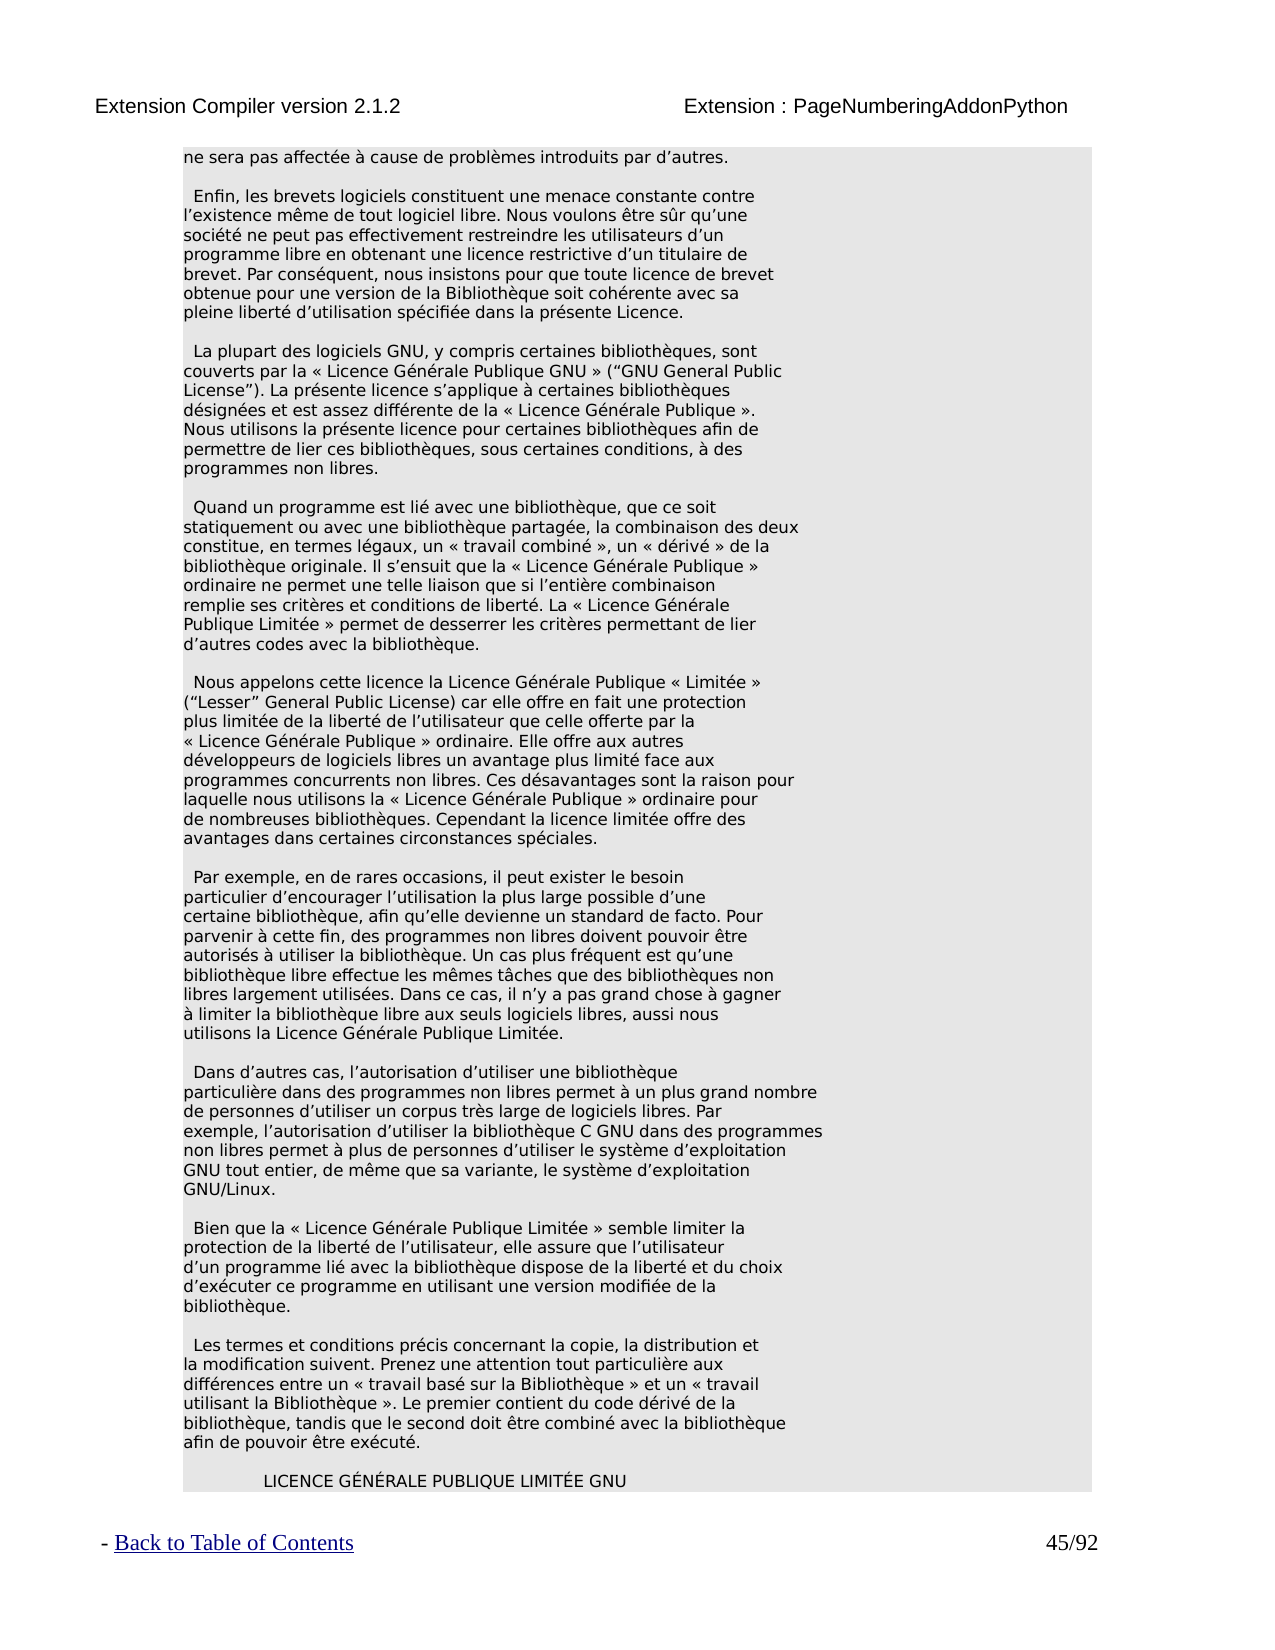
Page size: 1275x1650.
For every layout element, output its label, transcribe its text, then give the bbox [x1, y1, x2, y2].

text parvenir à cette fin, des programmes non libres doivent pouvoir être [183, 927, 1092, 946]
text LICENCE GÉNÉRALE PUBLIQUE LIMITÉE GNU [183, 1472, 1092, 1492]
text Par exemple, en de rares occasions, il peut exister le besoin [183, 868, 1092, 888]
text programmes concurrents non libres. Ces désavantages sont la raison pour [183, 771, 1092, 790]
text License”). La présente licence s’applique à certaines bibliothèques [183, 381, 1092, 401]
text programmes non libres. [183, 459, 1092, 479]
text brevet. Par conséquent, nous insistons pour que toute licence de brevet [183, 264, 1092, 284]
text la modification suivent. Prenez une attention tout particulière aux [183, 1355, 1092, 1375]
text couverts par la « Licence Générale Publique GNU » (“GNU General Public [183, 362, 1092, 381]
text d’autres codes avec la bibliothèque. [183, 634, 1092, 654]
text société ne peut pas effectivement restreindre les utilisateurs d’un [183, 225, 1092, 245]
text de nombreuses bibliothèques. Cependant la licence limitée offre des [183, 810, 1092, 829]
text d’un programme lié avec la bibliothèque dispose de la liberté et du choix [183, 1258, 1092, 1277]
text Bien que la « Licence Générale Publique Limitée » semble limiter la [183, 1219, 1092, 1238]
text particulière dans des programmes non libres permet à un plus grand nombre [183, 1082, 1092, 1102]
text constitue, en termes légaux, un « travail combiné », un « dérivé » de la [183, 537, 1092, 557]
text Publique Limitée » permet de desserrer les critères permettant de lier [183, 615, 1092, 634]
text exemple, l’autorisation d’utiliser la bibliothèque C GNU dans des programmes [183, 1121, 1092, 1141]
text programme libre en obtenant une licence restrictive d’un titulaire de [183, 245, 1092, 264]
text bibliothèque originale. Il s’ensuit que la « Licence Générale Publique » [183, 557, 1092, 576]
text différences entre un « travail basé sur la Bibliothèque » et un « travail [183, 1375, 1092, 1394]
text avantages dans certaines circonstances spéciales. [183, 829, 1092, 849]
text Nous appelons cette licence la Licence Générale Publique « Limitée » [183, 673, 1092, 693]
text Nous utilisons la présente licence pour certaines bibliothèques afin de [183, 420, 1092, 440]
text d’exécuter ce programme en utilisant une version modifiée de la [183, 1277, 1092, 1297]
text obtenue pour une version de la Bibliothèque soit cohérente avec sa [183, 284, 1092, 303]
text l’existence même de tout logiciel libre. Nous voulons être sûr qu’une [183, 206, 1092, 225]
text bibliothèque. [183, 1297, 1092, 1316]
text ordinaire ne permet une telle liaison que si l’entière combinaison [183, 576, 1092, 596]
text laquelle nous utilisons la « Licence Générale Publique » ordinaire pour [183, 790, 1092, 810]
text ne sera pas affectée à cause de problèmes introduits par d’autres. [183, 147, 1092, 167]
text développeurs de logiciels libres un avantage plus limité face aux [183, 751, 1092, 771]
text La plupart des logiciels GNU, y compris certaines bibliothèques, sont [183, 342, 1092, 362]
text permettre de lier ces bibliothèques, sous certaines conditions, à des [183, 440, 1092, 459]
text Quand un programme est lié avec une bibliothèque, que ce soit [183, 498, 1092, 518]
text afin de pouvoir être exécuté. [183, 1433, 1092, 1453]
text statiquement ou avec une bibliothèque partagée, la combinaison des deux [183, 518, 1092, 537]
text plus limitée de la liberté de l’utilisateur que celle offerte par la [183, 712, 1092, 732]
text utilisons la Licence Générale Publique Limitée. [183, 1024, 1092, 1043]
text GNU tout entier, de même que sa variante, le système d’exploitation [183, 1160, 1092, 1180]
text autorisés à utiliser la bibliothèque. Un cas plus fréquent est qu’une [183, 946, 1092, 966]
text particulier d’encourager l’utilisation la plus large possible d’une [183, 888, 1092, 907]
text remplie ses critères et conditions de liberté. La « Licence Générale [183, 596, 1092, 615]
text protection de la liberté de l’utilisateur, elle assure que l’utilisateur [183, 1238, 1092, 1258]
text Enfin, les brevets logiciels constituent une menace constante contre [183, 186, 1092, 206]
text « Licence Générale Publique » ordinaire. Elle offre aux autres [183, 732, 1092, 751]
text libres largement utilisées. Dans ce cas, il n’y a pas grand chose à gagner [183, 985, 1092, 1004]
text désignées et est assez différente de la « Licence Générale Publique ». [183, 401, 1092, 420]
text à limiter la bibliothèque libre aux seuls logiciels libres, aussi nous [183, 1004, 1092, 1024]
text certaine bibliothèque, afin qu’elle devienne un standard de facto. Pour [183, 907, 1092, 927]
text utilisant la Bibliothèque ». Le premier contient du code dérivé de la [183, 1394, 1092, 1414]
text non libres permet à plus de personnes d’utiliser le système d’exploitation [183, 1141, 1092, 1160]
text bibliothèque libre effectue les mêmes tâches que des bibliothèques non [183, 966, 1092, 985]
text de personnes d’utiliser un corpus très large de logiciels libres. Par [183, 1102, 1092, 1121]
text Dans d’autres cas, l’autorisation d’utiliser une bibliothèque [183, 1063, 1092, 1082]
text (“Lesser” General Public License) car elle offre en fait une protection [183, 693, 1092, 712]
text GNU/Linux. [183, 1180, 1092, 1199]
text bibliothèque, tandis que le second doit être combiné avec la bibliothèque [183, 1414, 1092, 1433]
text Les termes et conditions précis concernant la copie, la distribution et [183, 1336, 1092, 1355]
text pleine liberté d’utilisation spécifiée dans la présente Licence. [183, 303, 1092, 323]
